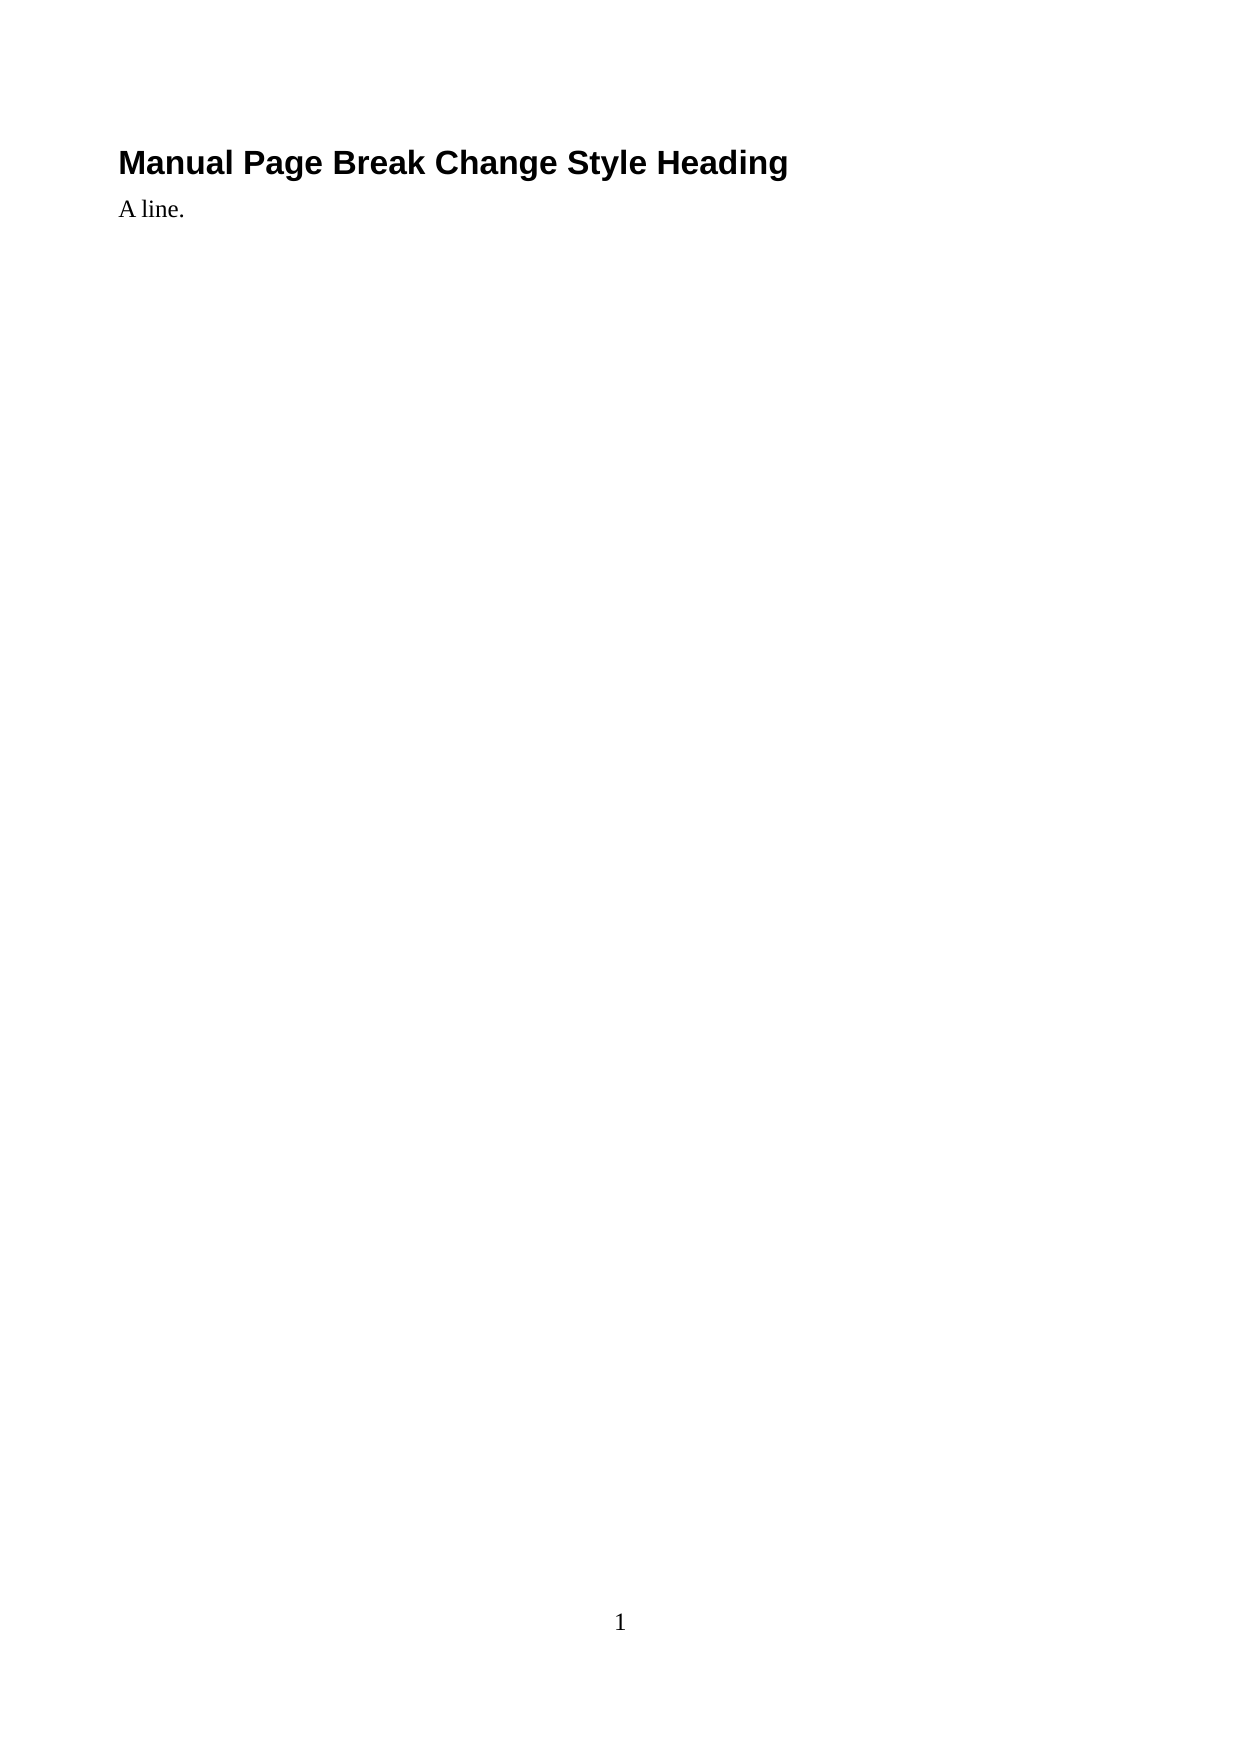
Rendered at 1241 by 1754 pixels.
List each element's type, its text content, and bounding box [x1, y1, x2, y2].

text A line. [118, 194, 1122, 223]
subtitle Manual Page Break Change Style Heading [118, 143, 1122, 182]
